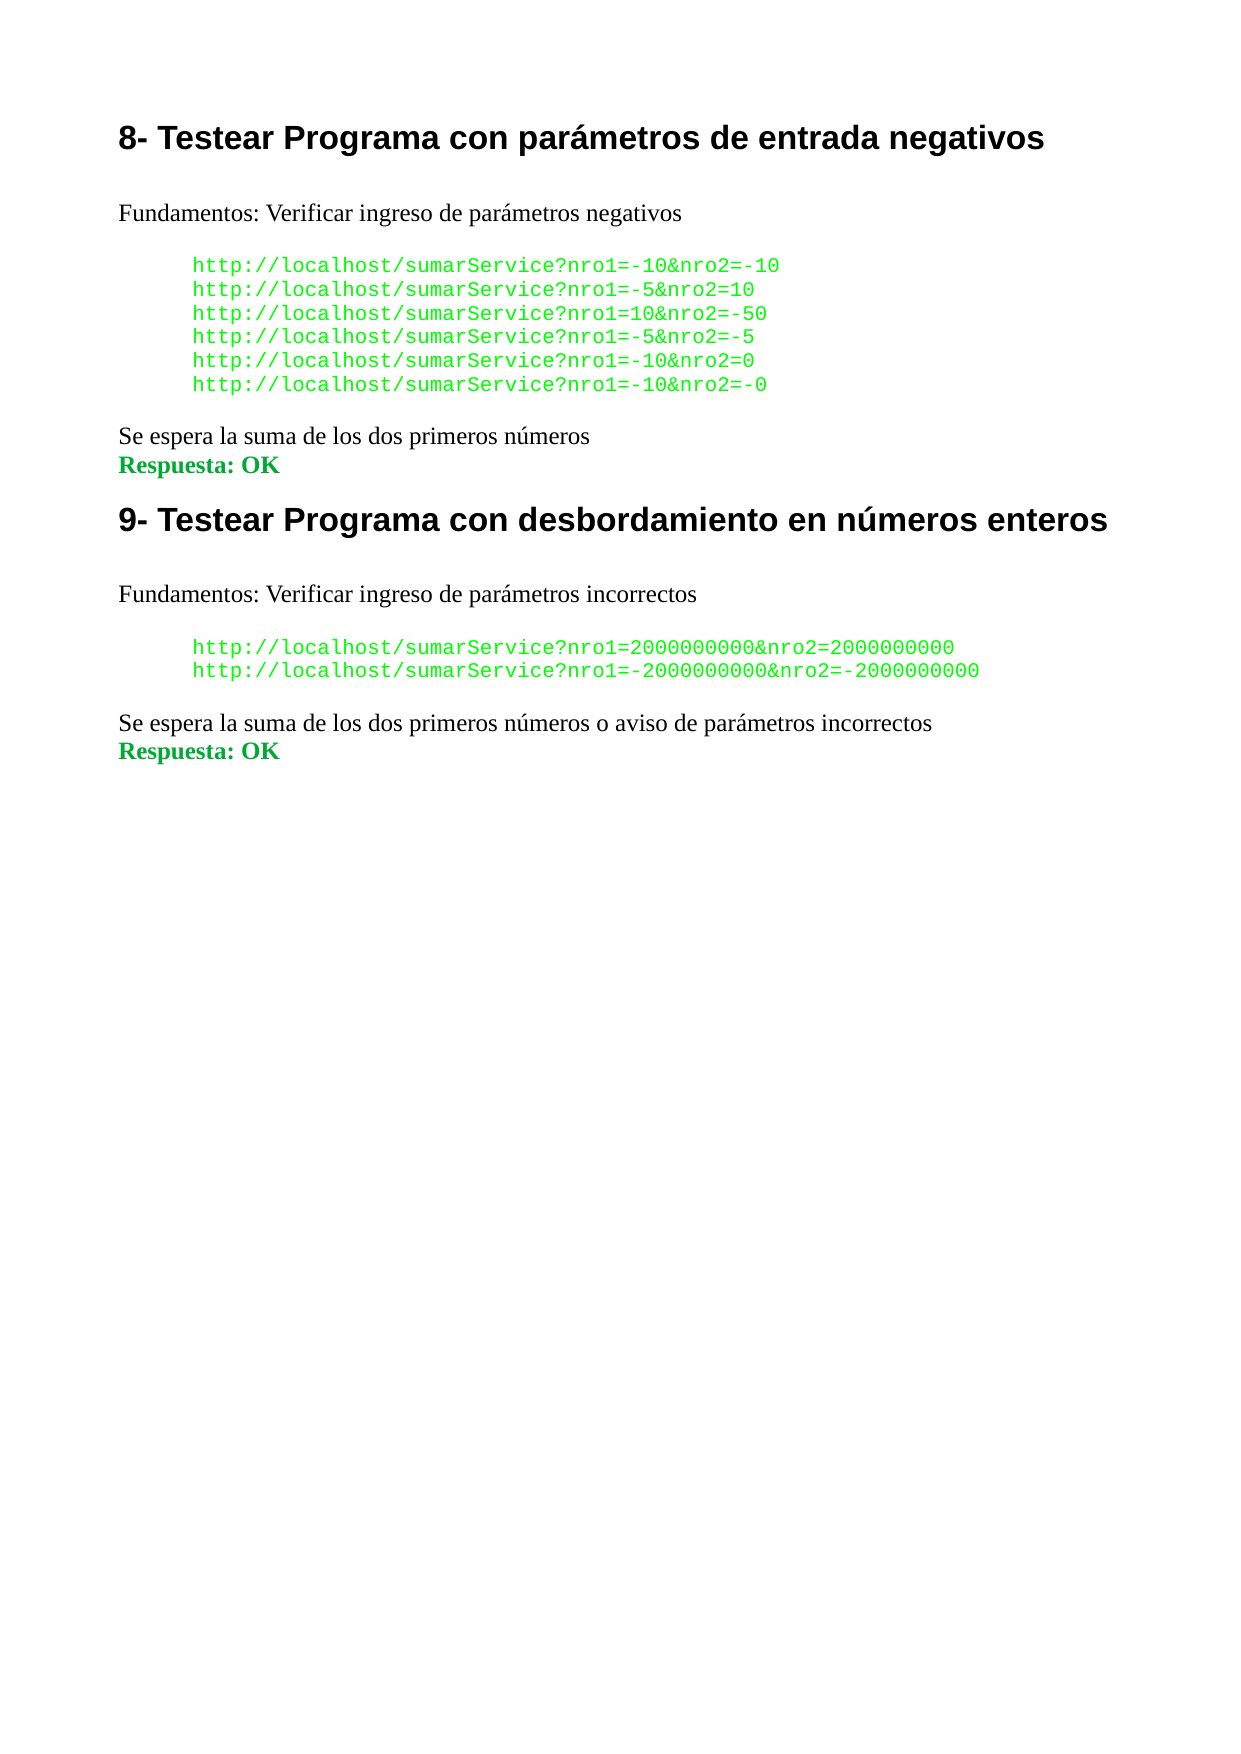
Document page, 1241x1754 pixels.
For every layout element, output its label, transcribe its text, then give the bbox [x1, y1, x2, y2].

text http://localhost/sumarService?nro1=-10&nro2=0 [118, 350, 1122, 374]
text http://localhost/sumarService?nro1=10&nro2=-50 [118, 303, 1122, 326]
text http://localhost/sumarService?nro1=-10&nro2=-10 [118, 256, 1122, 279]
text http://localhost/sumarService?nro1=-5&nro2=-5 [118, 326, 1122, 350]
text http://localhost/sumarService?nro1=-2000000000&nro2=-2000000000 [118, 660, 1122, 684]
text Respuesta: OK [118, 736, 1122, 765]
text http://localhost/sumarService?nro1=-10&nro2=-0 [118, 374, 1122, 397]
text Se espera la suma de los dos primeros números [118, 421, 1122, 450]
text Fundamentos: Verificar ingreso de parámetros incorrectos [118, 579, 1122, 608]
subtitle 9- Testear Programa con desbordamiento en números enteros [118, 499, 1122, 538]
text http://localhost/sumarService?nro1=2000000000&nro2=2000000000 [118, 637, 1122, 660]
text http://localhost/sumarService?nro1=-5&nro2=10 [118, 279, 1122, 303]
text Respuesta: OK [118, 450, 1122, 478]
text Fundamentos: Verificar ingreso de parámetros negativos [118, 198, 1122, 227]
subtitle 8- Testear Programa con parámetros de entrada negativos [118, 118, 1122, 157]
text Se espera la suma de los dos primeros números o aviso de parámetros incorrectos [118, 708, 1122, 736]
